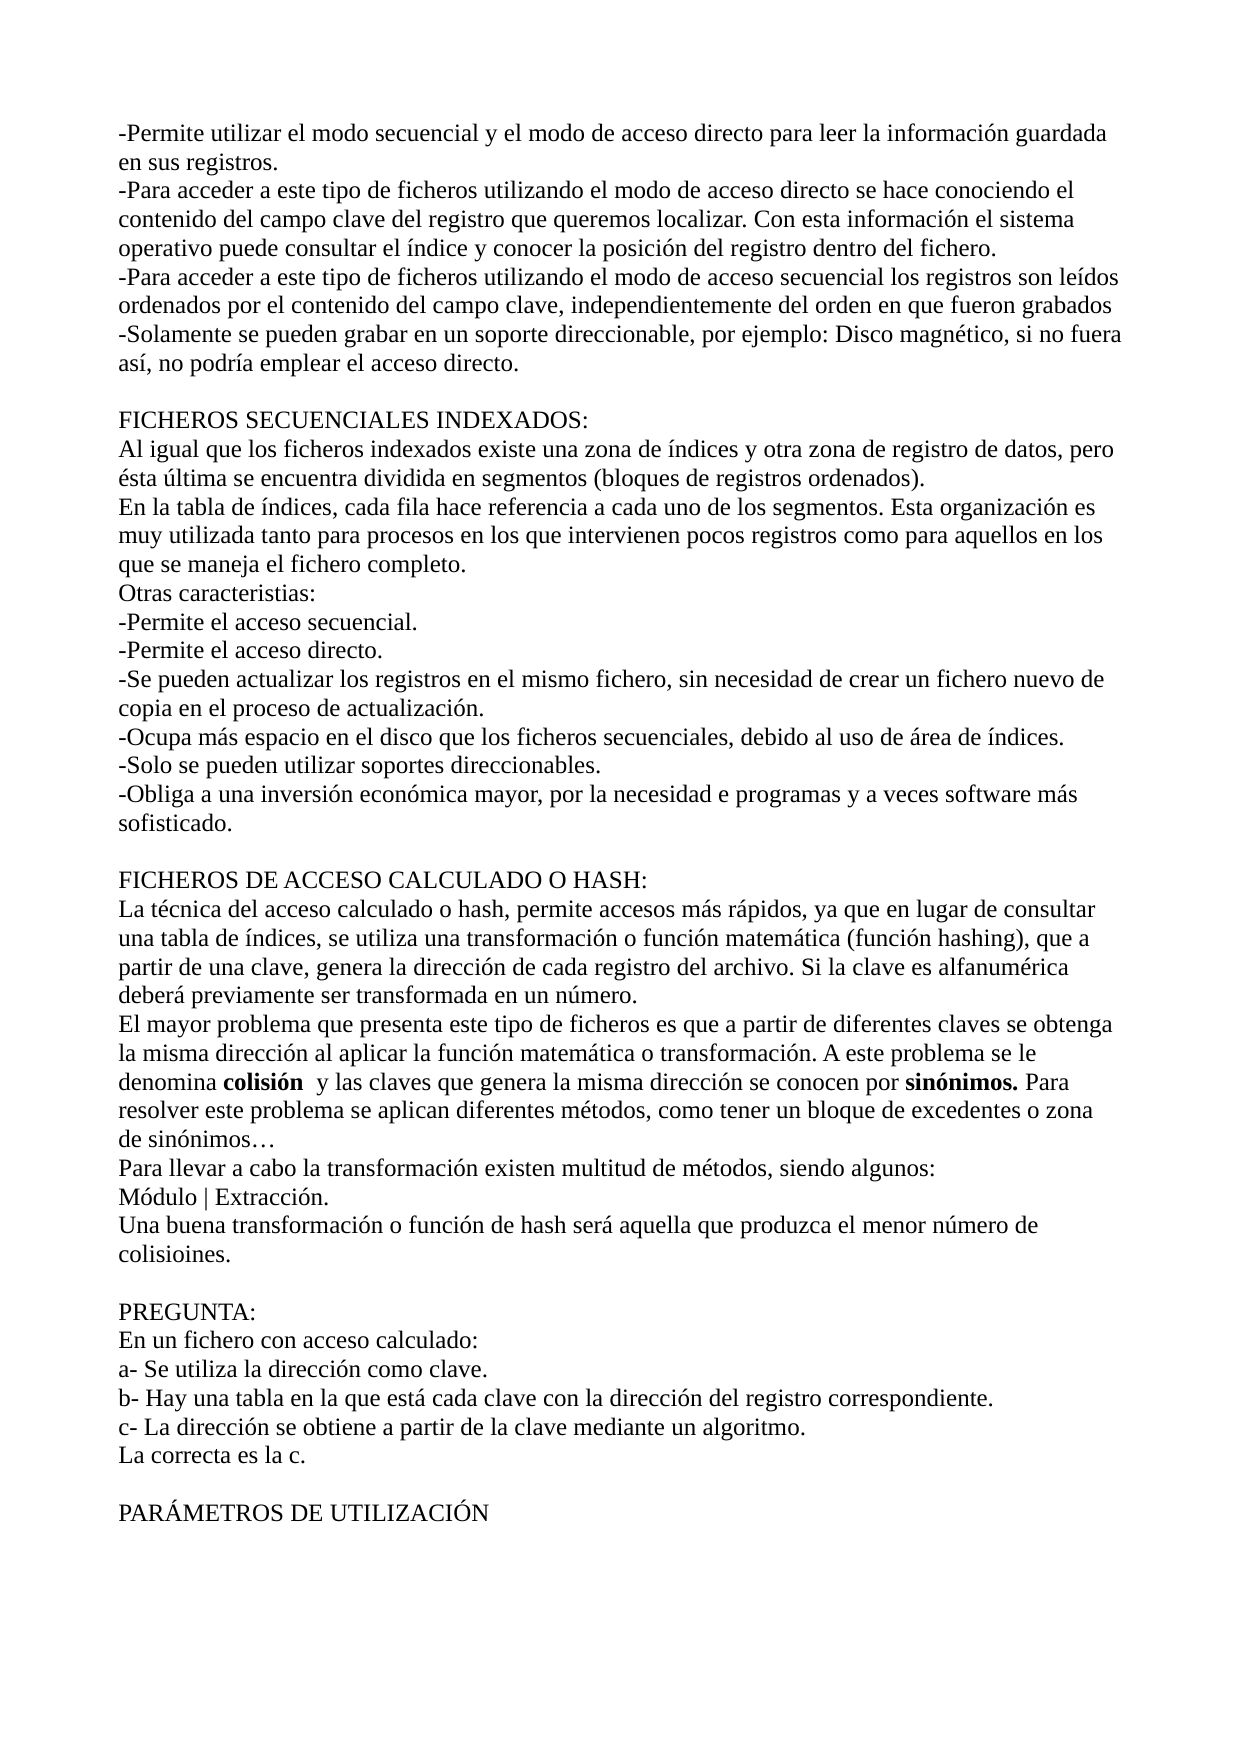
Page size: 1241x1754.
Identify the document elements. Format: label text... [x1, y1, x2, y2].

text -Ocupa más espacio en el disco que los ficheros secuenciales, debido al uso de área de índices. [118, 722, 1122, 751]
text La técnica del acceso calculado o hash, permite accesos más rápidos, ya que en lugar de consultar una tabla de índices, se utiliza una transformación o función matemática (función hashing), que a partir de una clave, genera la dirección de cada registro del archivo. Si la clave es alfanumérica deberá previamente ser transformada en un número. [118, 894, 1122, 1009]
text -Obliga a una inversión económica mayor, por la necesidad e programas y a veces software más sofisticado. [118, 779, 1122, 837]
text Módulo | Extracción. [118, 1182, 1122, 1211]
text -Solo se pueden utilizar soportes direccionables. [118, 751, 1122, 779]
text -Permite utilizar el modo secuencial y el modo de acceso directo para leer la información guardada en sus registros. [118, 118, 1122, 176]
text PARÁMETROS DE UTILIZACIÓN [118, 1498, 1122, 1527]
text -Permite el acceso secuencial. [118, 607, 1122, 636]
text -Para acceder a este tipo de ficheros utilizando el modo de acceso directo se hace conociendo el contenido del campo clave del registro que queremos localizar. Con esta información el sistema operativo puede consultar el índice y conocer la posición del registro dentro del fichero. [118, 176, 1122, 262]
text Una buena transformación o función de hash será aquella que produzca el menor número de colisioines. [118, 1211, 1122, 1268]
text La correcta es la c. [118, 1441, 1122, 1469]
text Para llevar a cabo la transformación existen multitud de métodos, siendo algunos: [118, 1153, 1122, 1182]
text -Para acceder a este tipo de ficheros utilizando el modo de acceso secuencial los registros son leídos ordenados por el contenido del campo clave, independientemente del orden en que fueron grabados -Solamente se pueden grabar en un soporte direccionable, por ejemplo: Disco magnético, si no fuera así, no podría emplear el acceso directo. [118, 262, 1122, 377]
text En un fichero con acceso calculado: [118, 1326, 1122, 1354]
text -Permite el acceso directo. [118, 636, 1122, 664]
text En la tabla de índices, cada fila hace referencia a cada uno de los segmentos. Esta organización es muy utilizada tanto para procesos en los que intervienen pocos registros como para aquellos en los que se maneja el fichero completo. [118, 492, 1122, 578]
text Otras caracteristias: [118, 578, 1122, 607]
text PREGUNTA: [118, 1297, 1122, 1326]
text FICHEROS SECUENCIALES INDEXADOS: [118, 406, 1122, 434]
text El mayor problema que presenta este tipo de ficheros es que a partir de diferentes claves se obtenga la misma dirección al aplicar la función matemática o transformación. A este problema se le denomina colisión y las claves que genera la misma dirección se conocen por sinónimos. Para resolver este problema se aplican diferentes métodos, como tener un bloque de excedentes o zona de sinónimos… [118, 1009, 1122, 1153]
text c- La dirección se obtiene a partir de la clave mediante un algoritmo. [118, 1412, 1122, 1441]
text -Se pueden actualizar los registros en el mismo fichero, sin necesidad de crear un fichero nuevo de copia en el proceso de actualización. [118, 664, 1122, 722]
text a- Se utiliza la dirección como clave. [118, 1354, 1122, 1383]
text FICHEROS DE ACCESO CALCULADO O HASH: [118, 866, 1122, 894]
text Al igual que los ficheros indexados existe una zona de índices y otra zona de registro de datos, pero ésta última se encuentra dividida en segmentos (bloques de registros ordenados). [118, 434, 1122, 492]
text b- Hay una tabla en la que está cada clave con la dirección del registro correspondiente. [118, 1383, 1122, 1412]
